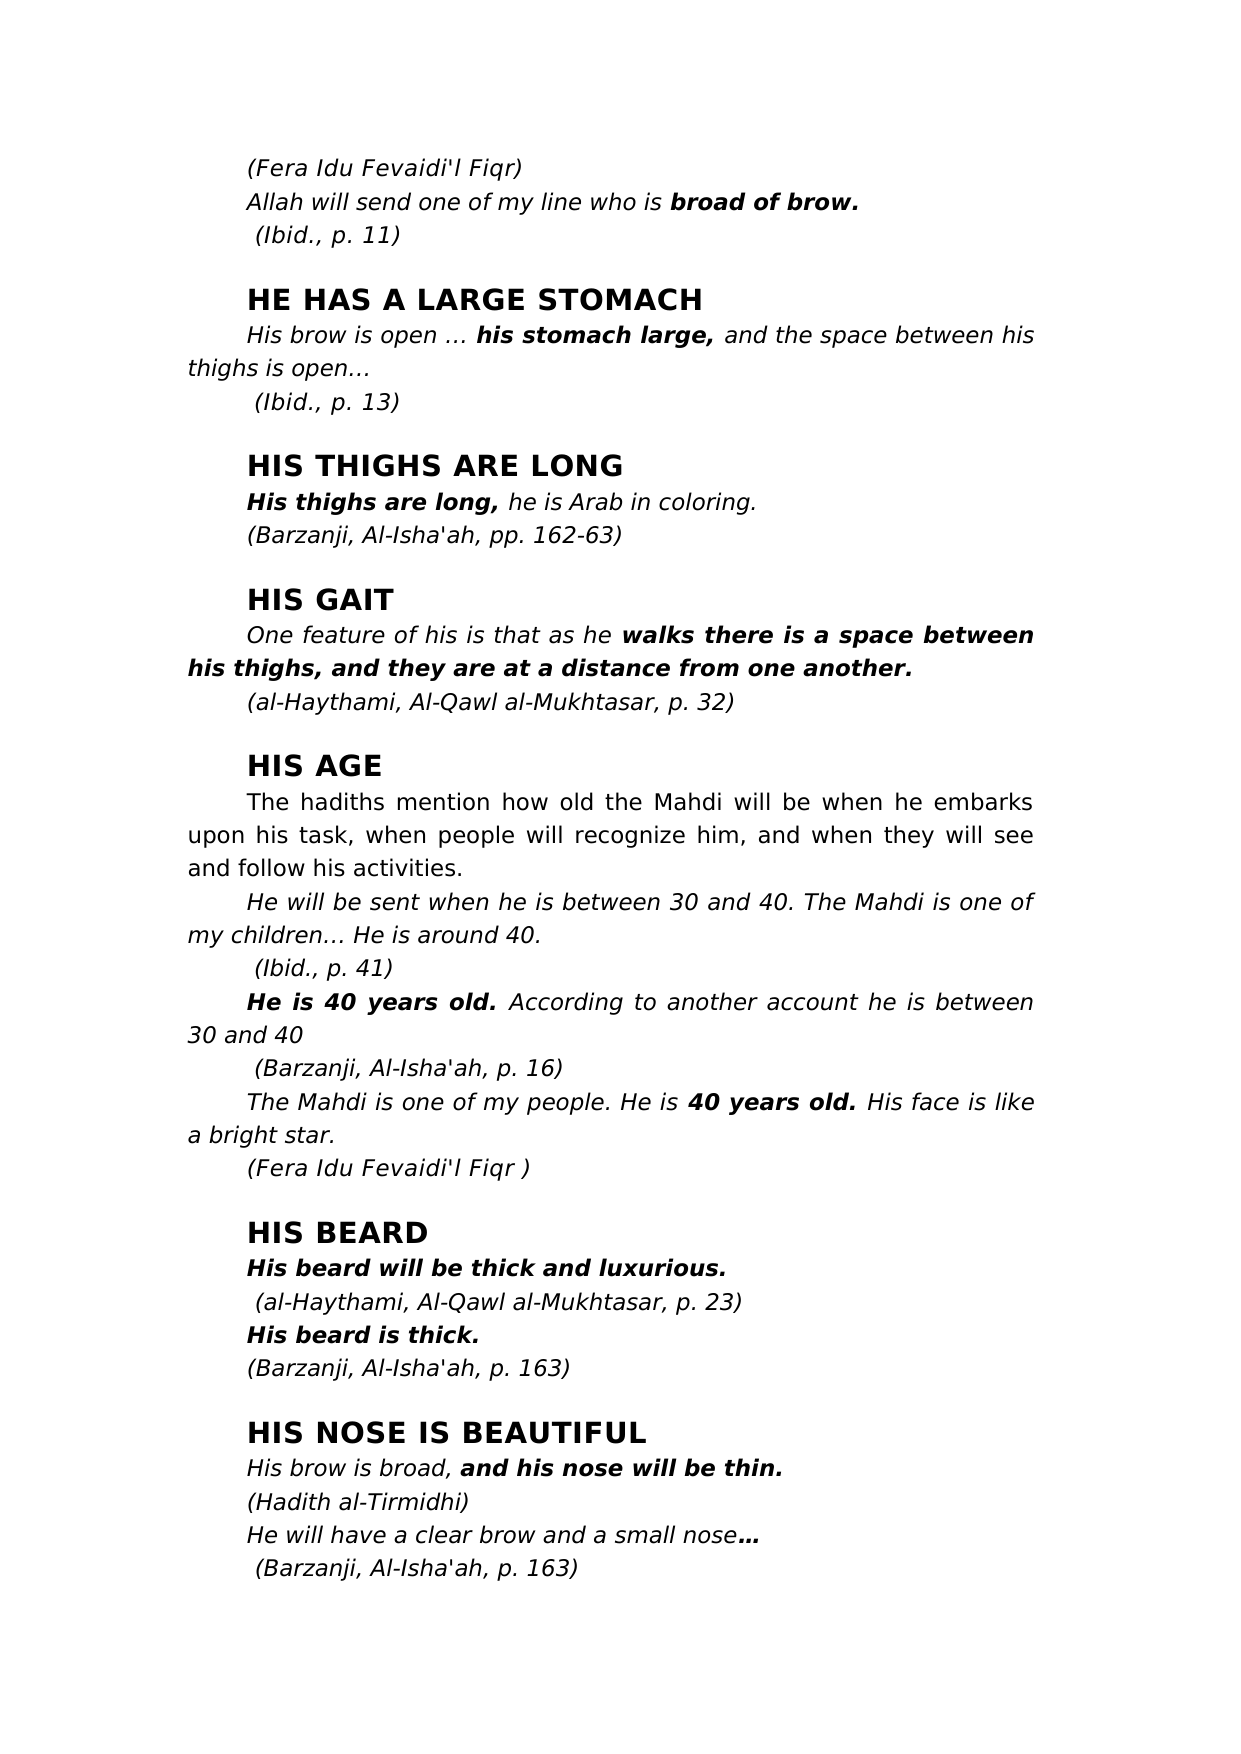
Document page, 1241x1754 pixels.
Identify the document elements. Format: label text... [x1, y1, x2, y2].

text (Barzanji, Al-Isha'ah, p. 163) [187, 1550, 1035, 1583]
subtitle (al-Haythami, Al-Qawl al-Mukhtasar, p. 23) [187, 1283, 1035, 1317]
text (Barzanji, Al-Isha'ah, pp. 162-63) [187, 517, 1035, 550]
subtitle HIS NOSE IS BEAUTIFUL [187, 1417, 1035, 1450]
subtitle (al-Haythami, Al-Qawl al-Mukhtasar, p. 32) [187, 683, 1035, 717]
subtitle HIS BEARD [187, 1217, 1035, 1250]
subtitle (Hadith al-Tirmidhi) [187, 1483, 1035, 1517]
subtitle HIS GAIT [187, 583, 1035, 617]
subtitle His brow is broad, and his nose will be thin. [187, 1450, 1035, 1483]
text (Fera Idu Fevaidi'l Fiqr) [187, 150, 1035, 183]
subtitle One feature of his is that as he walks there is a space between his thighs, and they are at a distance from one another. [187, 617, 1035, 683]
text The Mahdi is one of my people. He is 40 years old. His face is like a bright star. [187, 1083, 1035, 1150]
text (Barzanji, Al-Isha'ah, p. 16) [187, 1050, 1035, 1083]
text He is 40 years old. According to another account he is between 30 and 40 [187, 983, 1035, 1050]
subtitle (Barzanji, Al-Isha'ah, p. 163) [187, 1350, 1035, 1383]
text His thighs are long, he is Arab in coloring. [187, 483, 1035, 517]
text Allah will send one of my line who is broad of brow. [187, 183, 1035, 217]
text He will be sent when he is between 30 and 40. The Mahdi is one of my children… He is around 40. [187, 883, 1035, 950]
subtitle His beard will be thick and luxurious. [187, 1250, 1035, 1283]
text He will have a clear brow and a small nose… [187, 1517, 1035, 1550]
text (Ibid., p. 41) [187, 950, 1035, 983]
subtitle HIS THIGHS ARE LONG [187, 450, 1035, 483]
subtitle HE HAS A LARGE STOMACH [187, 283, 1035, 317]
subtitle HIS AGE [187, 750, 1035, 783]
text (Fera Idu Fevaidi'l Fiqr ) [187, 1150, 1035, 1183]
text (Ibid., p. 13) [187, 383, 1035, 417]
text His brow is open … his stomach large, and the space between his thighs is open… [187, 317, 1035, 383]
text The hadiths mention how old the Mahdi will be when he embarks upon his task, when people will recognize him, and when they will see and follow his activities. [187, 783, 1035, 883]
subtitle His beard is thick. [187, 1317, 1035, 1350]
text (Ibid., p. 11) [187, 217, 1035, 250]
